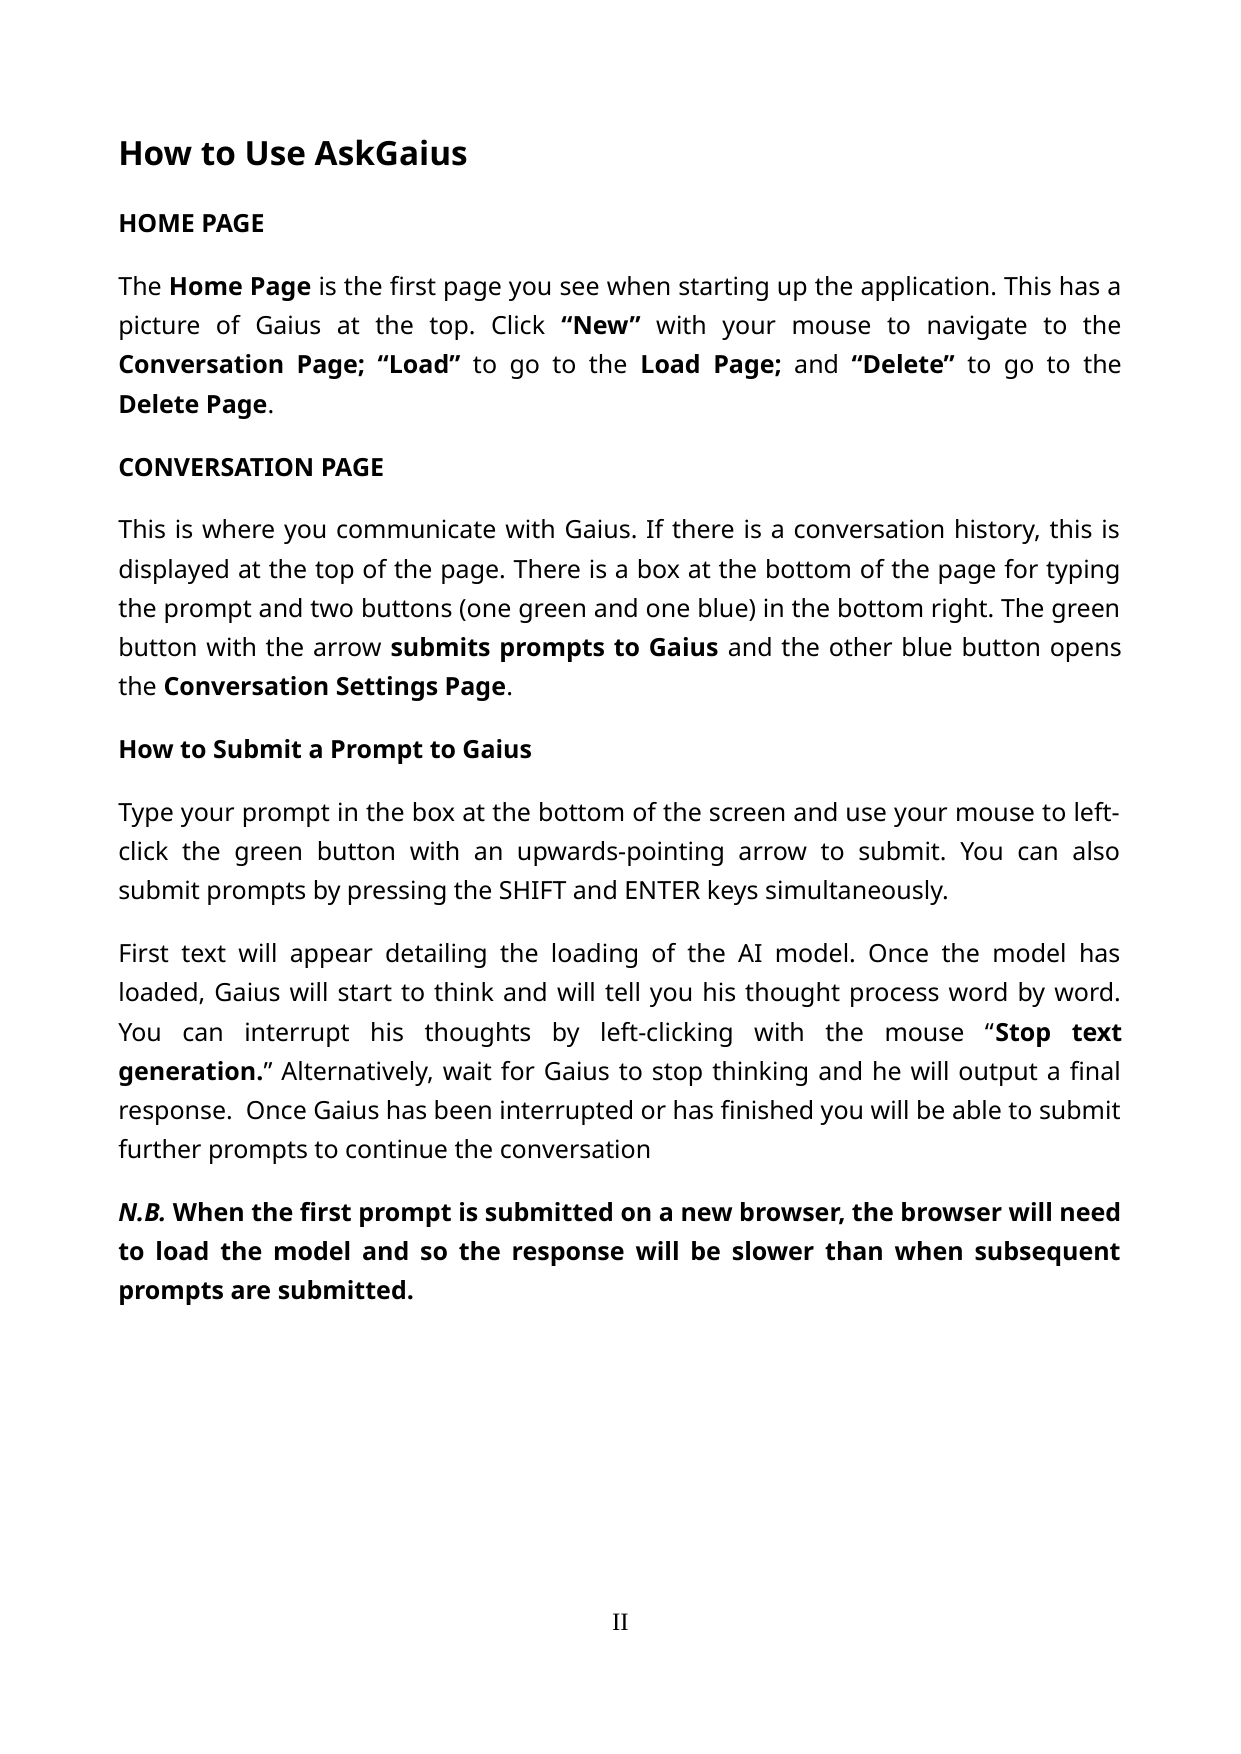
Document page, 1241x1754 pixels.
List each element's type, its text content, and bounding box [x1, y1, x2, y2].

text How to Submit a Prompt to Gaius [118, 732, 1122, 766]
text Type your prompt in the box at the bottom of the screen and use your mouse to left-click the green button with an upwards-pointing arrow to submit. You can also submit prompts by pressing the SHIFT and ENTER keys simultaneously. [118, 795, 1122, 907]
text HOME PAGE [118, 206, 1122, 240]
text How to Use AskGaius [118, 130, 1122, 175]
text First text will appear detailing the loading of the AI model. Once the model has loaded, Gaius will start to think and will tell you his thought process word by word. You can interrupt his thoughts by left-clicking with the mouse “Stop text generation.” Alternatively, wait for Gaius to stop thinking and he will output a final response. Once Gaius has been interrupted or has finished you will be able to submit further prompts to continue the conversation [118, 936, 1122, 1166]
text CONVERSATION PAGE [118, 449, 1122, 483]
text This is where you communicate with Gaius. If there is a conversation history, this is displayed at the top of the page. There is a box at the bottom of the page for typing the prompt and two buttons (one green and one blue) in the bottom right. The green button with the arrow submits prompts to Gaius and the other blue button opens the Conversation Settings Page. [118, 512, 1122, 703]
text N.B. When the first prompt is submitted on a new browser, the browser will need to load the model and so the response will be slower than when subsequent prompts are submitted. [118, 1195, 1122, 1307]
text The Home Page is the first page you see when starting up the application. This has a picture of Gaius at the top. Click “New” with your mouse to navigate to the Conversation Page; “Load” to go to the Load Page; and “Delete” to go to the Delete Page. [118, 269, 1122, 420]
